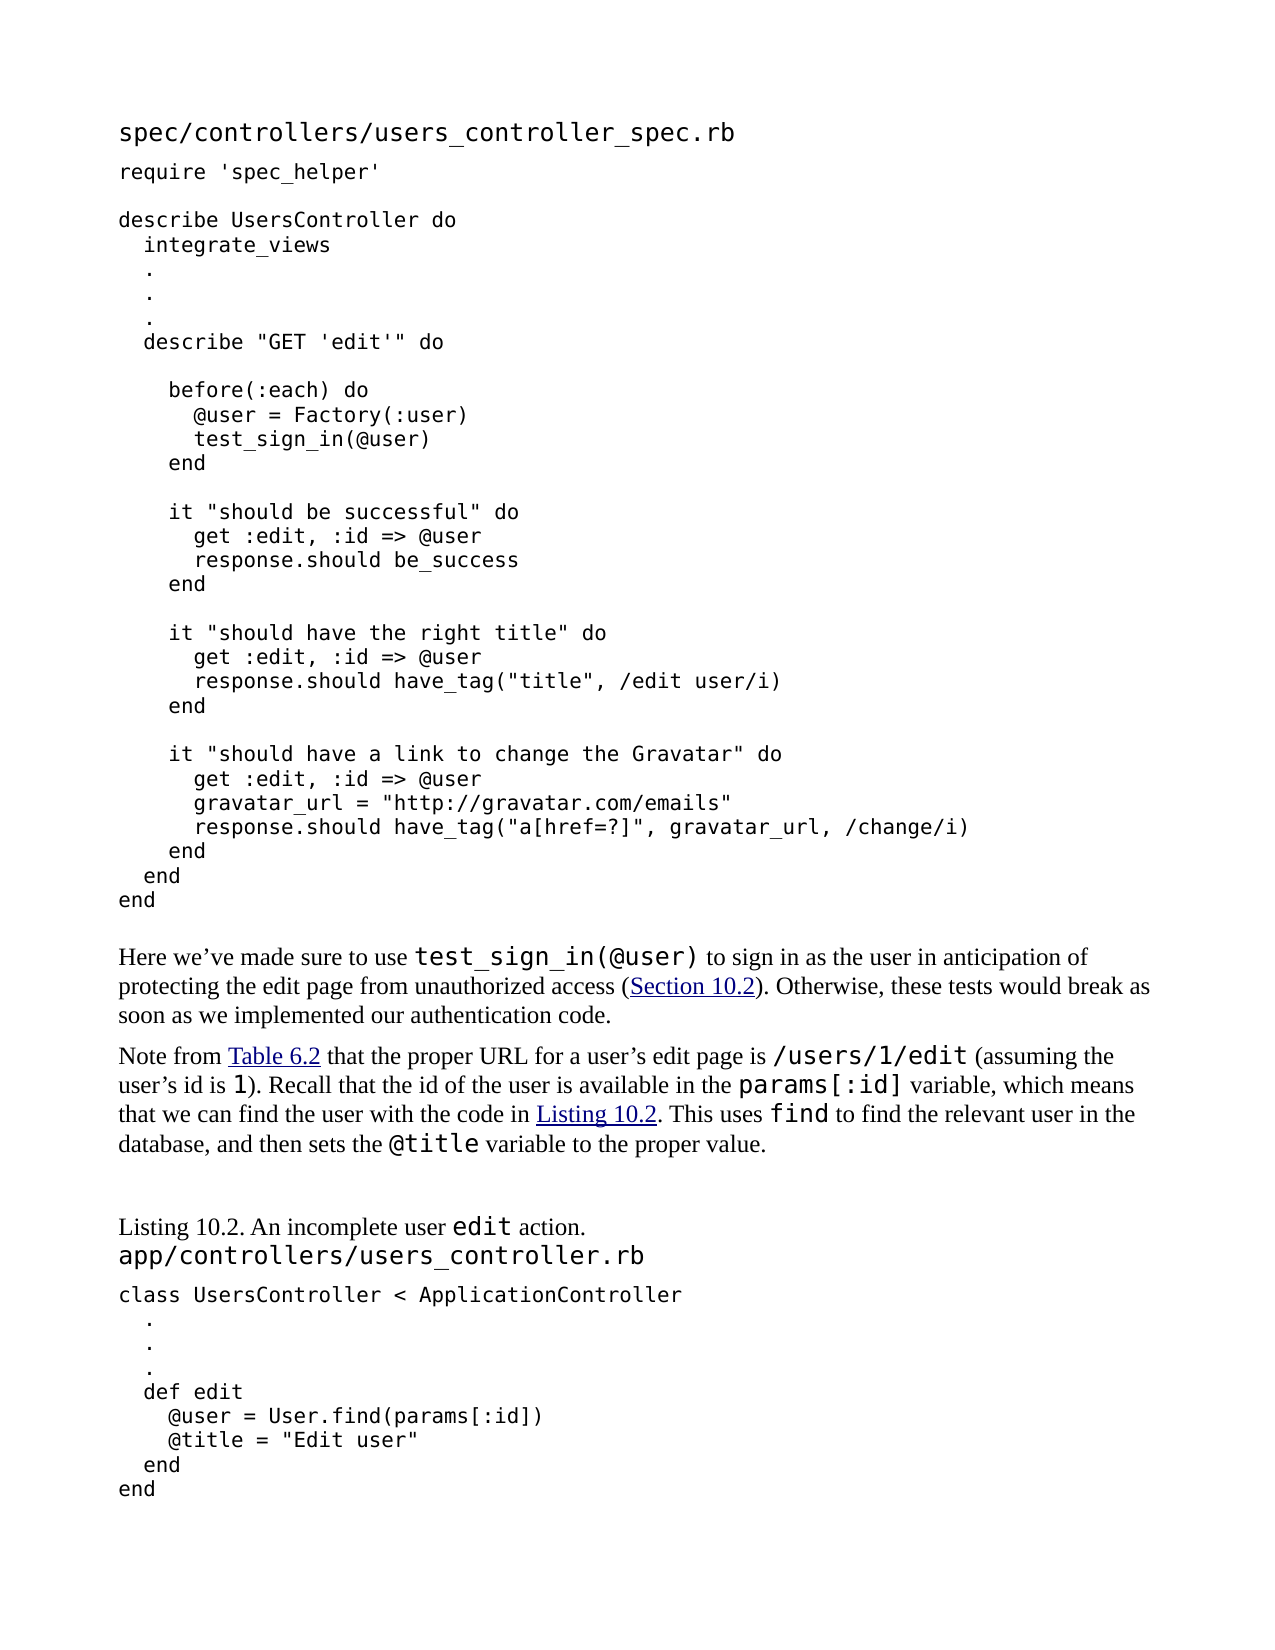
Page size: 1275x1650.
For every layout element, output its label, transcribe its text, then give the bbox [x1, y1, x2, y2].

text end [118, 451, 1157, 475]
text get :edit, :id => @user [118, 645, 1157, 669]
text before(:each) do [118, 378, 1157, 403]
text spec/controllers/users_controller_spec.rb [118, 118, 1157, 147]
text describe UsersController do [118, 208, 1157, 233]
text end [118, 864, 1157, 888]
text gravatar_url = "http://gravatar.com/emails" [118, 791, 1157, 815]
text @user = Factory(:user) [118, 403, 1157, 427]
text it "should have a link to change the Gravatar" do [118, 742, 1157, 767]
text @user = User.find(params[:id]) [118, 1404, 1157, 1428]
text require 'spec_helper' [118, 160, 1157, 184]
text end [118, 1453, 1157, 1477]
text Here we’ve made sure to use test_sign_in(@user) to sign in as the user in anticipation of protecting the edit page from unauthorized access (Section 10.2). Otherwise, these tests would break as soon as we implemented our authentication code. [118, 942, 1157, 1028]
text . [118, 1331, 1157, 1356]
text end [118, 1477, 1157, 1501]
text end [118, 572, 1157, 597]
text it "should be successful" do [118, 500, 1157, 524]
text integrate_views [118, 233, 1157, 257]
text describe "GET 'edit'" do [118, 330, 1157, 354]
text get :edit, :id => @user [118, 524, 1157, 548]
text end [118, 839, 1157, 864]
text def edit [118, 1380, 1157, 1404]
text . [118, 281, 1157, 306]
text response.should have_tag("title", /edit user/i) [118, 669, 1157, 694]
text Note from Table 6.2 that the proper URL for a user’s edit page is /users/1/edit (assuming the user’s id is 1). Recall that the id of the user is available in the params[:id] variable, which means that we can find the user with the code in Listing 10.2. This uses find to find the relevant user in the database, and then sets the @title variable to the proper value. [118, 1041, 1157, 1158]
text get :edit, :id => @user [118, 767, 1157, 791]
text class UsersController < ApplicationController [118, 1283, 1157, 1307]
text . [118, 1307, 1157, 1331]
text . [118, 1356, 1157, 1380]
text . [118, 306, 1157, 330]
text Listing 10.2. An incomplete user edit action. app/controllers/users_controller.rb [118, 1212, 1157, 1270]
text response.should be_success [118, 548, 1157, 572]
text @title = "Edit user" [118, 1428, 1157, 1453]
text response.should have_tag("a[href=?]", gravatar_url, /change/i) [118, 815, 1157, 839]
text . [118, 257, 1157, 281]
text it "should have the right title" do [118, 621, 1157, 645]
text end [118, 694, 1157, 718]
text test_sign_in(@user) [118, 427, 1157, 451]
text end [118, 888, 1157, 912]
